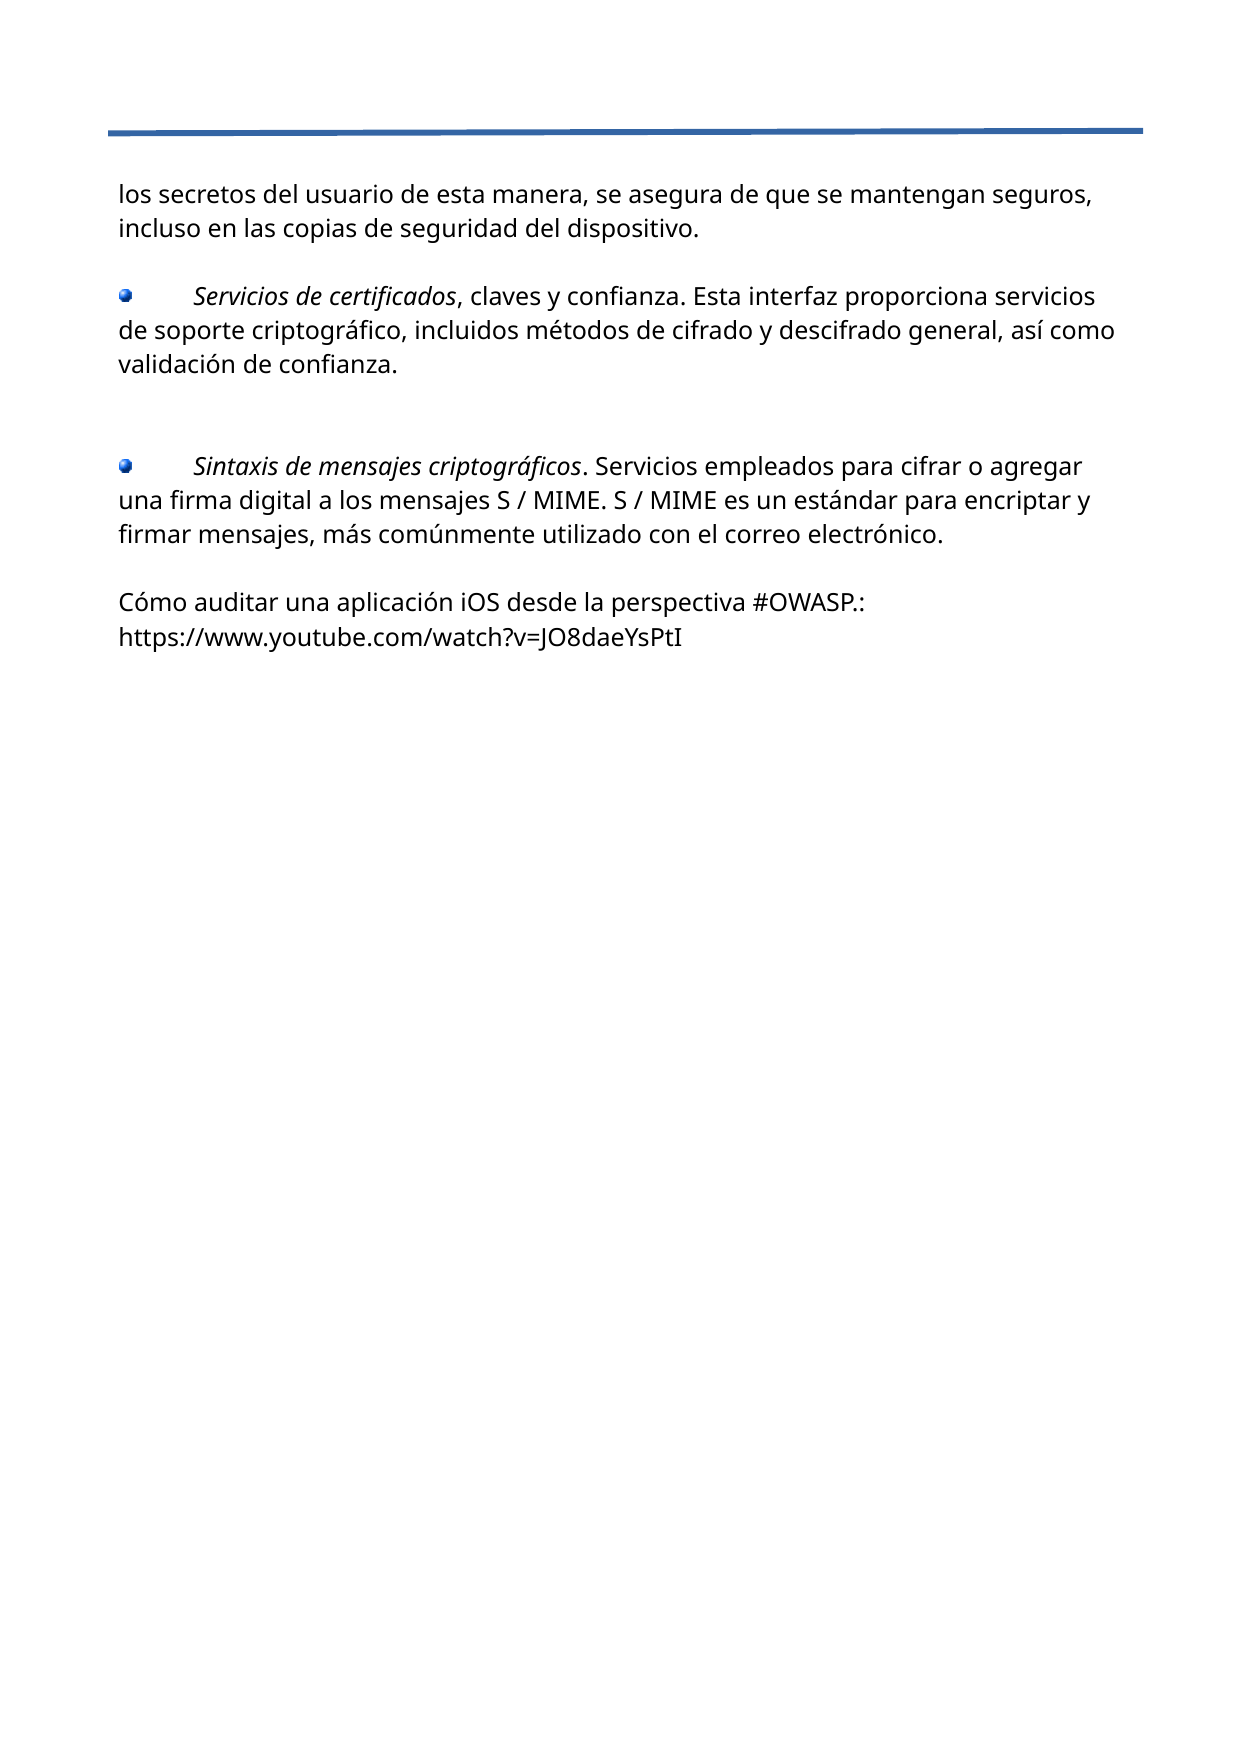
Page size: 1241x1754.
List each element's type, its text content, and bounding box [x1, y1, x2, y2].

picture [119, 459, 132, 473]
list Servicios de certificados, claves y confianza. Esta interfaz proporciona servicios de soporte criptográfico, incluidos métodos de cifrado y descifrado general, así como validación de confianza. [118, 278, 1122, 381]
list Sintaxis de mensajes criptográficos. Servicios empleados para cifrar o agregar una firma digital a los mensajes S / MIME. S / MIME es un estándar para encriptar y firmar mensajes, más comúnmente utilizado con el correo electrónico. Cómo auditar una aplicación iOS desde la perspectiva #OWASP.: https://www.youtube.com/watch?v=JO8daeYsPtI [118, 449, 1122, 687]
picture [119, 289, 132, 302]
list los secretos del usuario de esta manera, se asegura de que se mantengan seguros, incluso en las copias de seguridad del dispositivo. [118, 176, 1122, 244]
